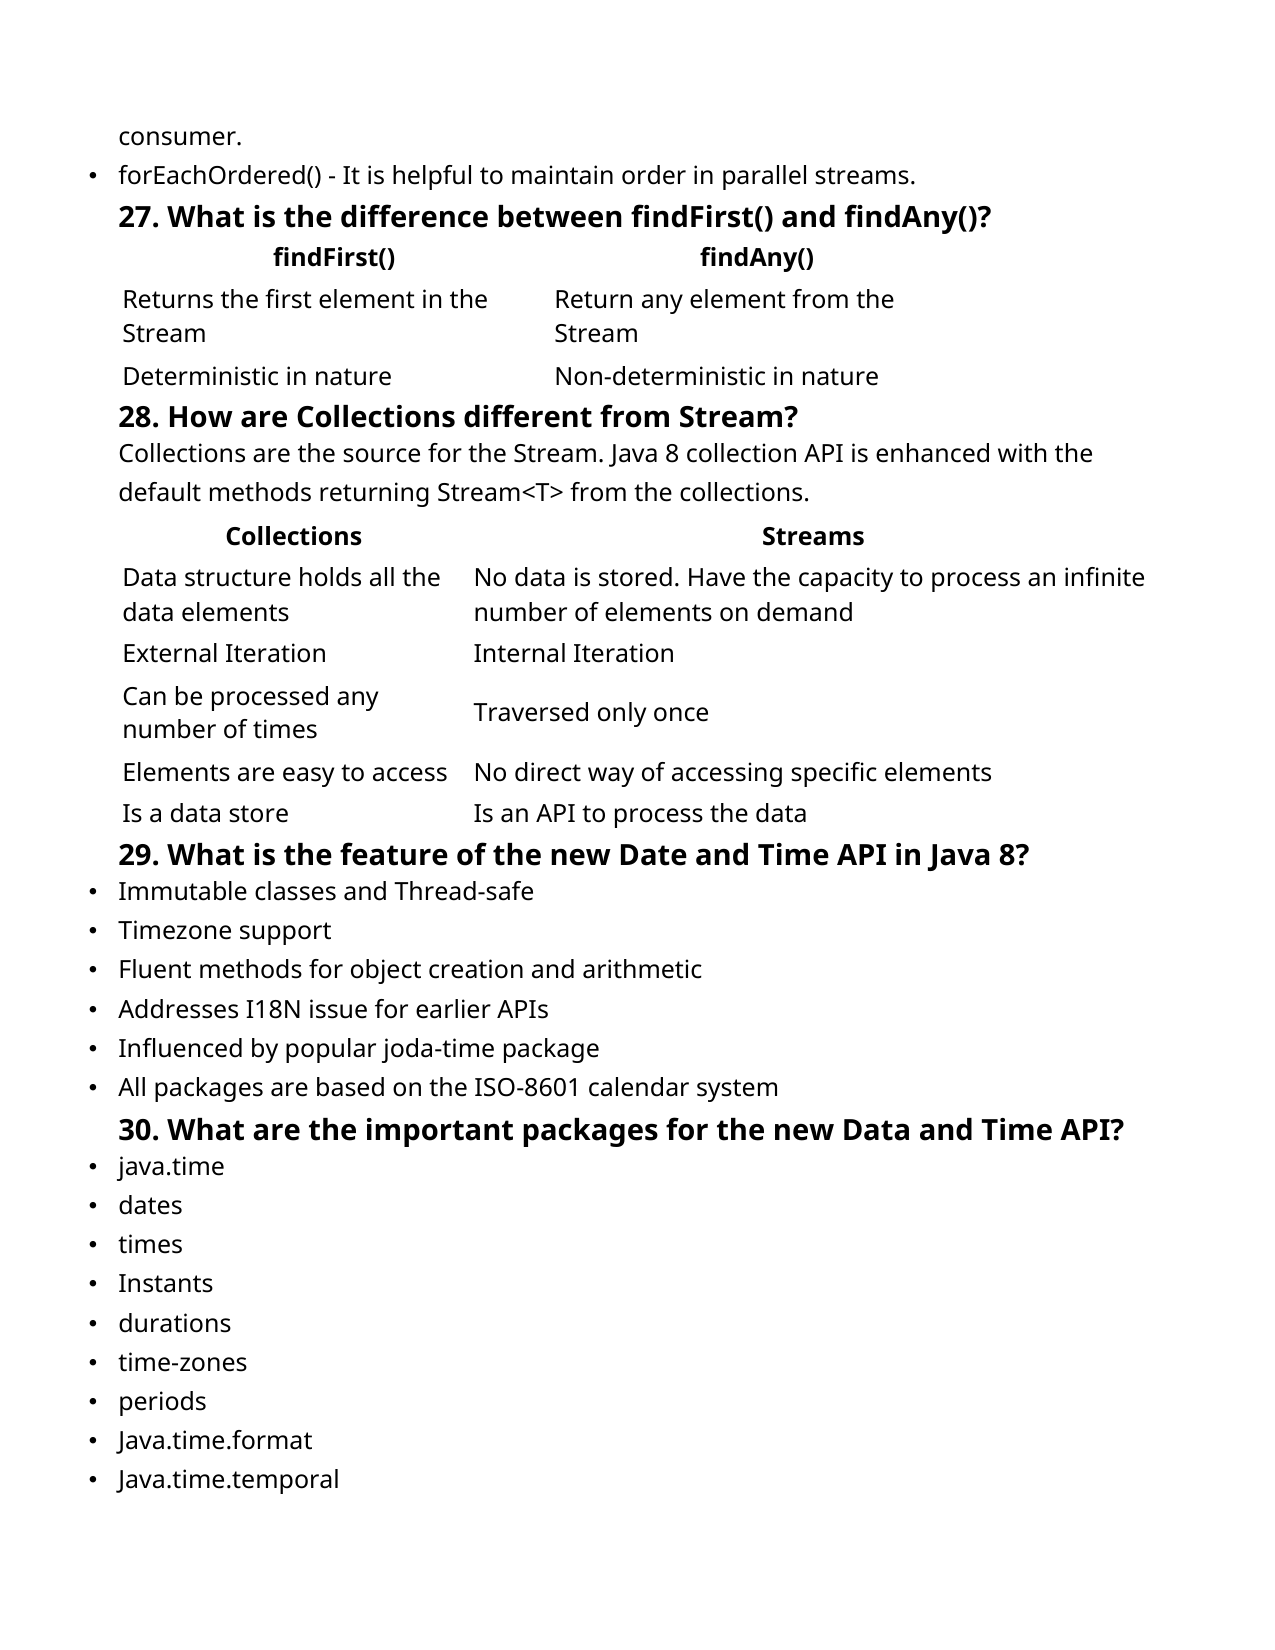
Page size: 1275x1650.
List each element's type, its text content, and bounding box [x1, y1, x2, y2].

table_cell Is a data store [119, 793, 468, 833]
list Addresses I18N issue for earlier APIs [118, 991, 1157, 1025]
text Collections are the source for the Stream. Java 8 collection API is enhanced with the default methods returning Stream<T> from the collections. [118, 436, 1157, 509]
table_header Streams [470, 515, 1156, 555]
table_header findFirst() [119, 237, 549, 277]
table_cell Data structure holds all the data elements [119, 557, 468, 631]
list All packages are based on the ISO-8601 calendar system [118, 1070, 1157, 1104]
table_cell Can be processed any number of times [119, 675, 468, 749]
list dates [118, 1188, 1157, 1222]
subtitle 30. What are the important packages for the new Data and Time API? [118, 1109, 1157, 1148]
list Influenced by popular joda-time package [118, 1031, 1157, 1064]
list Immutable classes and Thread-safe [118, 874, 1157, 908]
table_cell No data is stored. Have the capacity to process an infinite number of elements on demand [470, 557, 1156, 631]
table_cell No direct way of accessing specific elements [470, 751, 1156, 791]
list periods [118, 1383, 1157, 1418]
list time-zones [118, 1344, 1157, 1378]
table_cell Non-deterministic in nature [551, 355, 962, 395]
table_header Collections [119, 515, 468, 555]
list times [118, 1227, 1157, 1261]
list Instants [118, 1266, 1157, 1300]
subtitle 29. What is the feature of the new Date and Time API in Java 8? [118, 834, 1157, 874]
table_cell Deterministic in nature [119, 355, 549, 395]
table_cell External Iteration [119, 633, 468, 673]
list durations [118, 1305, 1157, 1339]
subtitle 27. What is the difference between findFirst() and findAny()? [118, 196, 1157, 236]
table_cell Elements are easy to access [119, 751, 468, 791]
list Fluent methods for object creation and arithmetic [118, 952, 1157, 986]
list Java.time.temporal [118, 1462, 1157, 1496]
table_header findAny() [551, 237, 962, 277]
list forEachOrdered() - It is helpful to maintain order in parallel streams. [118, 157, 1157, 191]
table_cell Return any element from the Stream [551, 279, 962, 353]
list consumer. [118, 118, 1157, 152]
table_cell Internal Iteration [470, 633, 1156, 673]
list Java.time.format [118, 1423, 1157, 1457]
subtitle 28. How are Collections different from Stream? [118, 396, 1157, 436]
table_cell Returns the first element in the Stream [119, 279, 549, 353]
table_cell Traversed only once [470, 675, 1156, 749]
list java.time [118, 1148, 1157, 1183]
list Timezone support [118, 913, 1157, 947]
table_cell Is an API to process the data [470, 793, 1156, 833]
